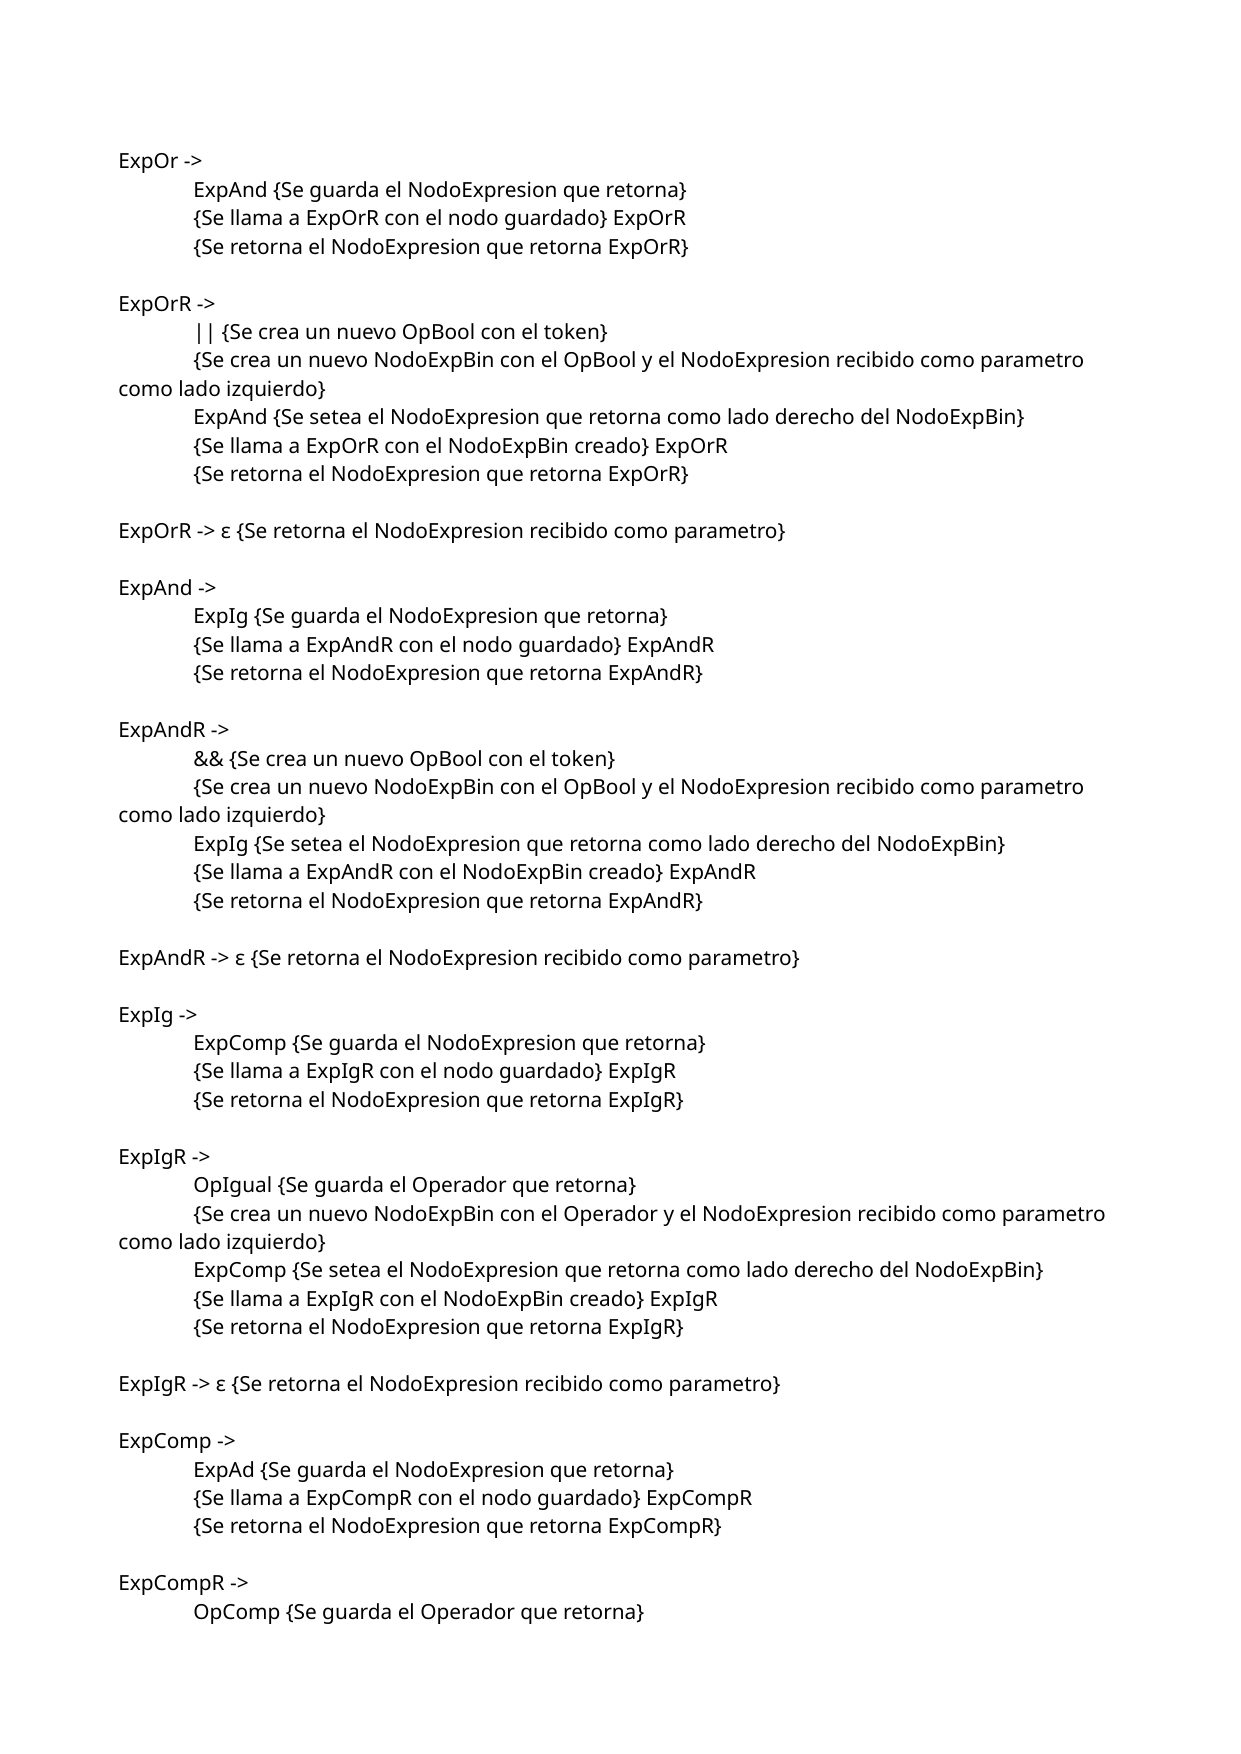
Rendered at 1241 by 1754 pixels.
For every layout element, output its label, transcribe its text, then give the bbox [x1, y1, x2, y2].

text OpIgual {Se guarda el Operador que retorna} [118, 1170, 1122, 1199]
text OpComp {Se guarda el Operador que retorna} [118, 1597, 1122, 1625]
text {Se llama a ExpAndR con el nodo guardado} ExpAndR [118, 630, 1122, 658]
text {Se crea un nuevo NodoExpBin con el OpBool y el NodoExpresion recibido como parametro como lado izquierdo} [118, 772, 1122, 829]
text && {Se crea un nuevo OpBool con el token} [118, 744, 1122, 772]
text ExpIgR -> [118, 1142, 1122, 1170]
text ExpAd {Se guarda el NodoExpresion que retorna} [118, 1455, 1122, 1483]
text {Se retorna el NodoExpresion que retorna ExpCompR} [118, 1512, 1122, 1540]
text ExpOrR -> ε {Se retorna el NodoExpresion recibido como parametro} [118, 516, 1122, 545]
text ExpIgR -> ε {Se retorna el NodoExpresion recibido como parametro} [118, 1369, 1122, 1398]
text ExpAndR -> ε {Se retorna el NodoExpresion recibido como parametro} [118, 943, 1122, 971]
text {Se llama a ExpIgR con el nodo guardado} ExpIgR [118, 1057, 1122, 1085]
text ExpComp {Se setea el NodoExpresion que retorna como lado derecho del NodoExpBin} [118, 1256, 1122, 1284]
text {Se retorna el NodoExpresion que retorna ExpIgR} [118, 1085, 1122, 1113]
text {Se retorna el NodoExpresion que retorna ExpAndR} [118, 658, 1122, 687]
text {Se retorna el NodoExpresion que retorna ExpIgR} [118, 1312, 1122, 1341]
text || {Se crea un nuevo OpBool con el token} [118, 317, 1122, 346]
text ExpIg {Se guarda el NodoExpresion que retorna} [118, 602, 1122, 630]
text ExpAndR -> [118, 715, 1122, 744]
text {Se crea un nuevo NodoExpBin con el Operador y el NodoExpresion recibido como parametro como lado izquierdo} [118, 1199, 1122, 1256]
text {Se llama a ExpIgR con el NodoExpBin creado} ExpIgR [118, 1284, 1122, 1312]
text ExpIg -> [118, 1000, 1122, 1028]
text ExpCompR -> [118, 1568, 1122, 1597]
text ExpComp -> [118, 1426, 1122, 1455]
text {Se llama a ExpAndR con el NodoExpBin creado} ExpAndR [118, 857, 1122, 886]
text ExpAnd -> [118, 573, 1122, 602]
text {Se llama a ExpOrR con el NodoExpBin creado} ExpOrR [118, 431, 1122, 459]
text {Se crea un nuevo NodoExpBin con el OpBool y el NodoExpresion recibido como parametro como lado izquierdo} [118, 346, 1122, 402]
text ExpAnd {Se setea el NodoExpresion que retorna como lado derecho del NodoExpBin} [118, 402, 1122, 431]
text ExpAnd {Se guarda el NodoExpresion que retorna} [118, 175, 1122, 203]
text ExpOrR -> [118, 289, 1122, 317]
text {Se retorna el NodoExpresion que retorna ExpOrR} [118, 459, 1122, 488]
text {Se llama a ExpOrR con el nodo guardado} ExpOrR [118, 203, 1122, 232]
text {Se retorna el NodoExpresion que retorna ExpAndR} [118, 886, 1122, 914]
text {Se llama a ExpCompR con el nodo guardado} ExpCompR [118, 1483, 1122, 1512]
text {Se retorna el NodoExpresion que retorna ExpOrR} [118, 232, 1122, 260]
text ExpIg {Se setea el NodoExpresion que retorna como lado derecho del NodoExpBin} [118, 829, 1122, 857]
text ExpComp {Se guarda el NodoExpresion que retorna} [118, 1028, 1122, 1057]
text ExpOr -> [118, 147, 1122, 175]
